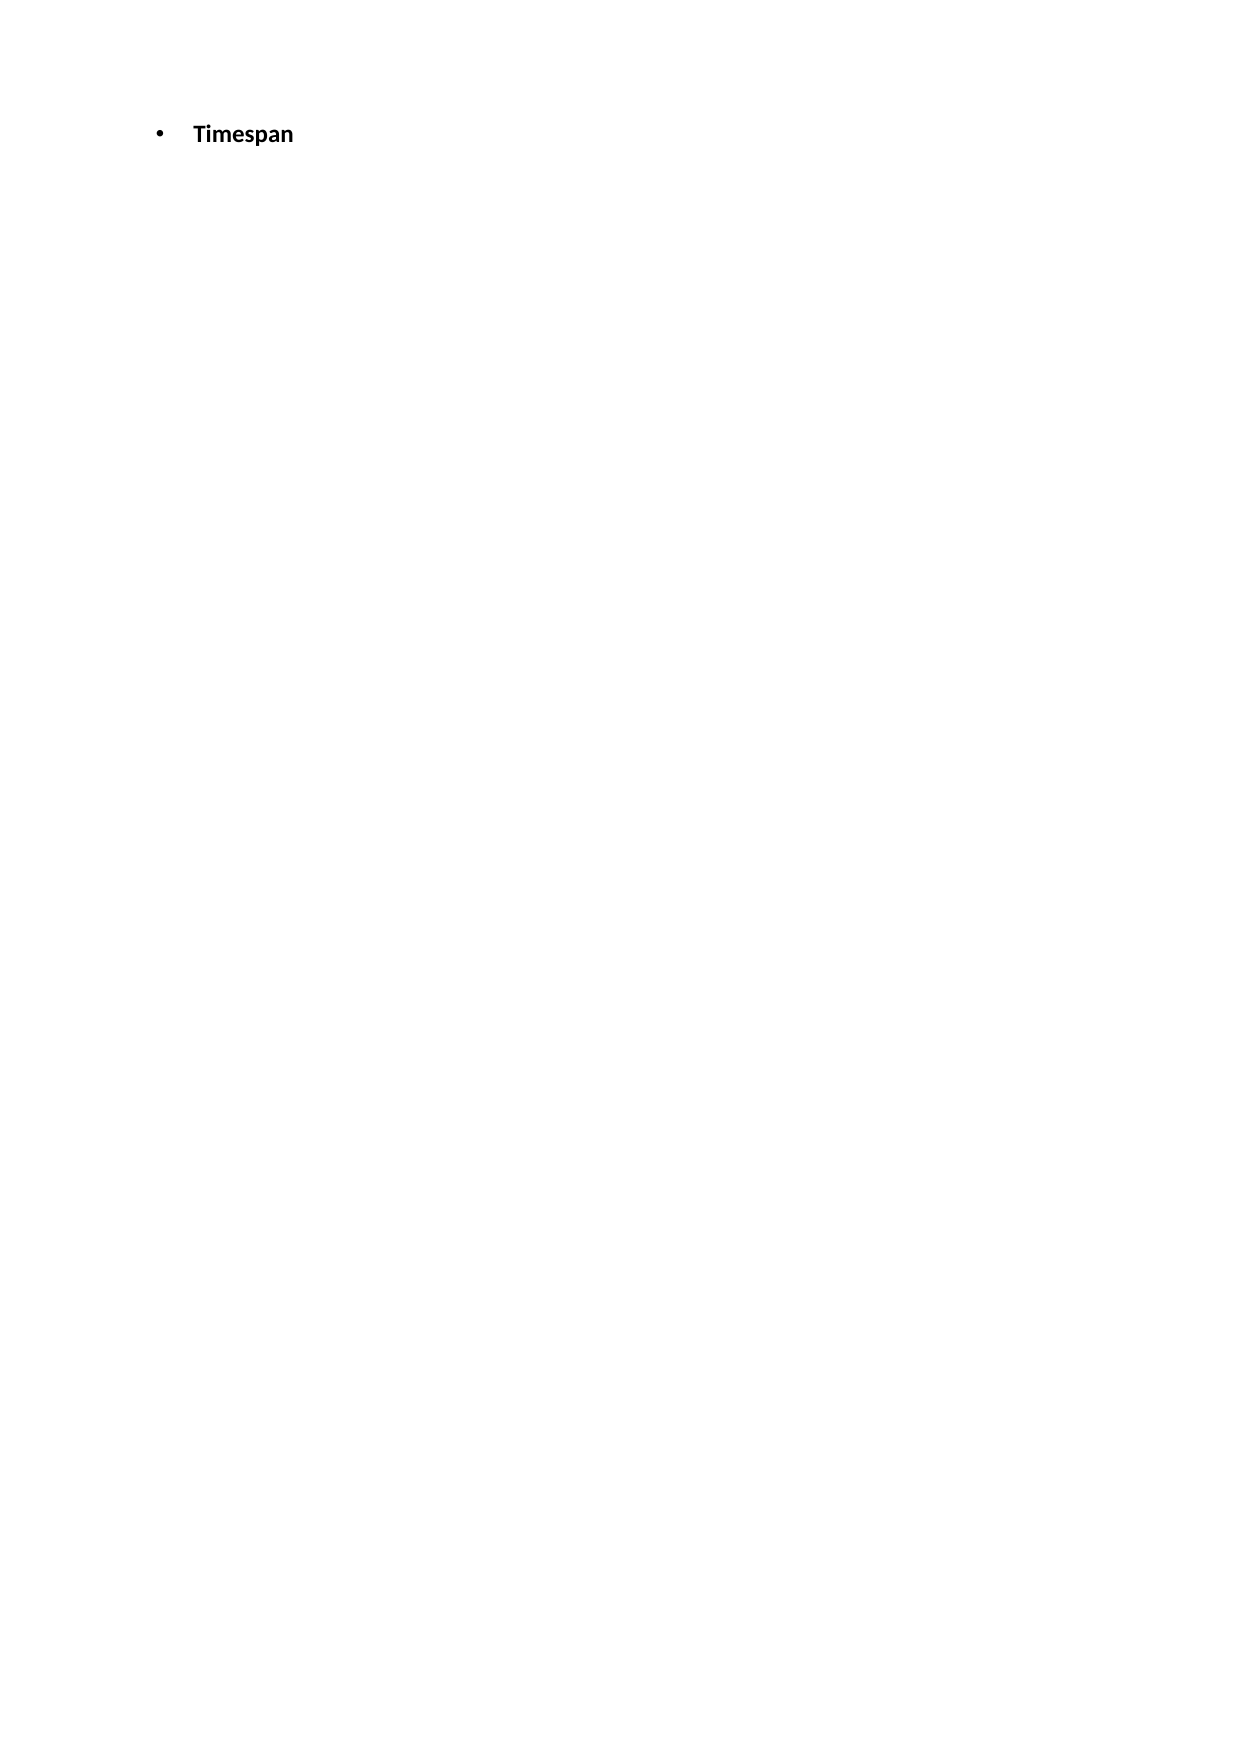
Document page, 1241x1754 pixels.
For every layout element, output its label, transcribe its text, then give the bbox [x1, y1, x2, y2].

list Timespan [156, 118, 1122, 149]
